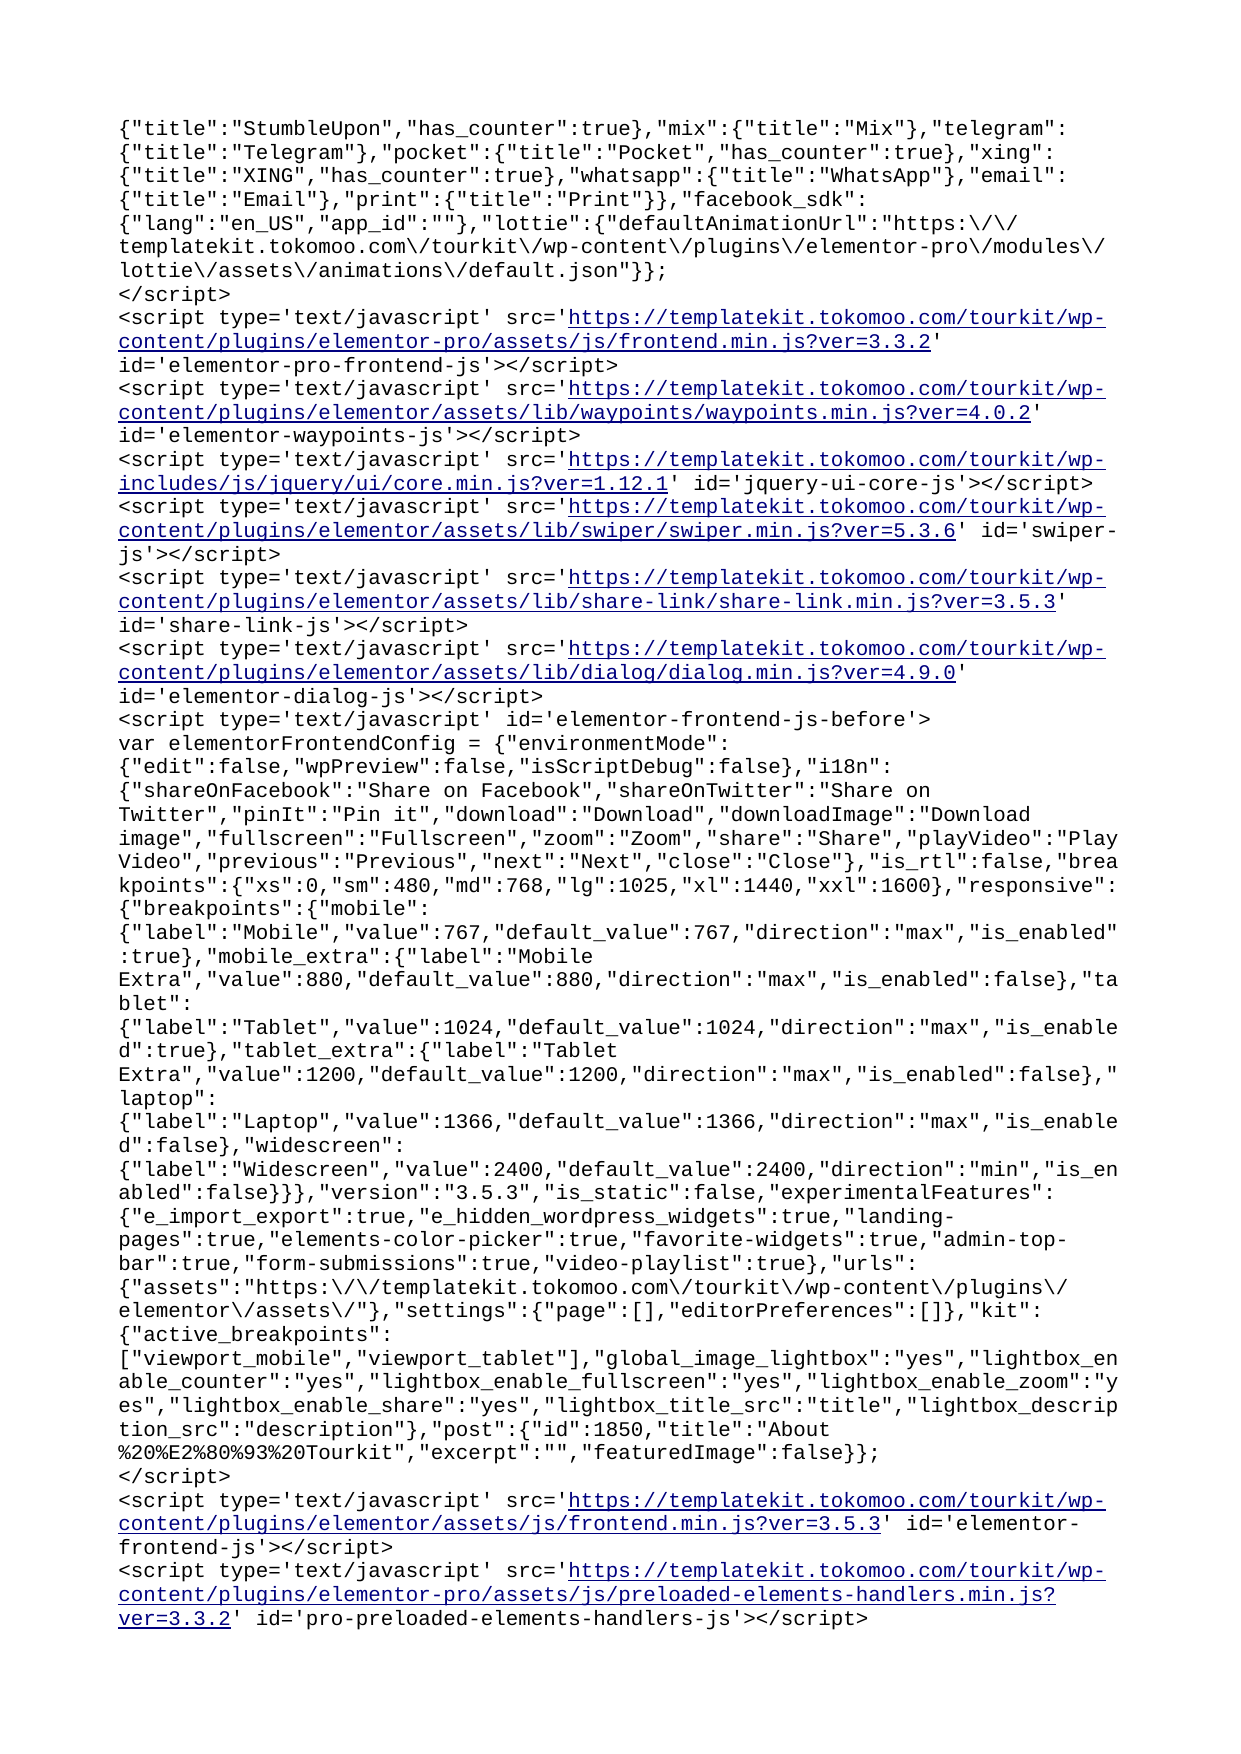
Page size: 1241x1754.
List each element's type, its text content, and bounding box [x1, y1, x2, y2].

text <script type='text/javascript' id='elementor-frontend-js-before'> [118, 709, 1122, 733]
text </script> [118, 1466, 1122, 1489]
text <script type='text/javascript' src='https://templatekit.tokomoo.com/tourkit/wp-content/plugins/elementor/assets/lib/share-link/share-link.min.js?ver=3.5.3' id='share-link-js'></script> [118, 567, 1122, 638]
text </script> [118, 284, 1122, 307]
text {"title":"StumbleUpon","has_counter":true},"mix":{"title":"Mix"},"telegram":{"title":"Telegram"},"pocket":{"title":"Pocket","has_counter":true},"xing":{"title":"XING","has_counter":true},"whatsapp":{"title":"WhatsApp"},"email":{"title":"Email"},"print":{"title":"Print"}},"facebook_sdk":{"lang":"en_US","app_id":""},"lottie":{"defaultAnimationUrl":"https:\/\/templatekit.tokomoo.com\/tourkit\/wp-content\/plugins\/elementor-pro\/modules\/lottie\/assets\/animations\/default.json"}}; [118, 118, 1122, 284]
text <script type='text/javascript' src='https://templatekit.tokomoo.com/tourkit/wp-content/plugins/elementor/assets/lib/waypoints/waypoints.min.js?ver=4.0.2' id='elementor-waypoints-js'></script> [118, 378, 1122, 449]
text var elementorFrontendConfig = {"environmentMode":{"edit":false,"wpPreview":false,"isScriptDebug":false},"i18n":{"shareOnFacebook":"Share on Facebook","shareOnTwitter":"Share on Twitter","pinIt":"Pin it","download":"Download","downloadImage":"Download image","fullscreen":"Fullscreen","zoom":"Zoom","share":"Share","playVideo":"Play Video","previous":"Previous","next":"Next","close":"Close"},"is_rtl":false,"breakpoints":{"xs":0,"sm":480,"md":768,"lg":1025,"xl":1440,"xxl":1600},"responsive":{"breakpoints":{"mobile":{"label":"Mobile","value":767,"default_value":767,"direction":"max","is_enabled":true},"mobile_extra":{"label":"Mobile Extra","value":880,"default_value":880,"direction":"max","is_enabled":false},"tablet":{"label":"Tablet","value":1024,"default_value":1024,"direction":"max","is_enabled":true},"tablet_extra":{"label":"Tablet Extra","value":1200,"default_value":1200,"direction":"max","is_enabled":false},"laptop":{"label":"Laptop","value":1366,"default_value":1366,"direction":"max","is_enabled":false},"widescreen":{"label":"Widescreen","value":2400,"default_value":2400,"direction":"min","is_enabled":false}}},"version":"3.5.3","is_static":false,"experimentalFeatures":{"e_import_export":true,"e_hidden_wordpress_widgets":true,"landing-pages":true,"elements-color-picker":true,"favorite-widgets":true,"admin-top-bar":true,"form-submissions":true,"video-playlist":true},"urls":{"assets":"https:\/\/templatekit.tokomoo.com\/tourkit\/wp-content\/plugins\/elementor\/assets\/"},"settings":{"page":[],"editorPreferences":[]},"kit":{"active_breakpoints":["viewport_mobile","viewport_tablet"],"global_image_lightbox":"yes","lightbox_enable_counter":"yes","lightbox_enable_fullscreen":"yes","lightbox_enable_zoom":"yes","lightbox_enable_share":"yes","lightbox_title_src":"title","lightbox_description_src":"description"},"post":{"id":1850,"title":"About%20%E2%80%93%20Tourkit","excerpt":"","featuredImage":false}}; [118, 733, 1122, 1466]
text <script type='text/javascript' src='https://templatekit.tokomoo.com/tourkit/wp-includes/js/jquery/ui/core.min.js?ver=1.12.1' id='jquery-ui-core-js'></script> [118, 449, 1122, 496]
text <script type='text/javascript' src='https://templatekit.tokomoo.com/tourkit/wp-content/plugins/elementor/assets/lib/swiper/swiper.min.js?ver=5.3.6' id='swiper-js'></script> [118, 496, 1122, 567]
text <script type='text/javascript' src='https://templatekit.tokomoo.com/tourkit/wp-content/plugins/elementor/assets/lib/dialog/dialog.min.js?ver=4.9.0' id='elementor-dialog-js'></script> [118, 638, 1122, 709]
text <script type='text/javascript' src='https://templatekit.tokomoo.com/tourkit/wp-content/plugins/elementor-pro/assets/js/frontend.min.js?ver=3.3.2' id='elementor-pro-frontend-js'></script> [118, 307, 1122, 378]
text <script type='text/javascript' src='https://templatekit.tokomoo.com/tourkit/wp-content/plugins/elementor/assets/js/frontend.min.js?ver=3.5.3' id='elementor-frontend-js'></script> [118, 1489, 1122, 1561]
text <script type='text/javascript' src='https://templatekit.tokomoo.com/tourkit/wp-content/plugins/elementor-pro/assets/js/preloaded-elements-handlers.min.js?ver=3.3.2' id='pro-preloaded-elements-handlers-js'></script> [118, 1561, 1122, 1631]
